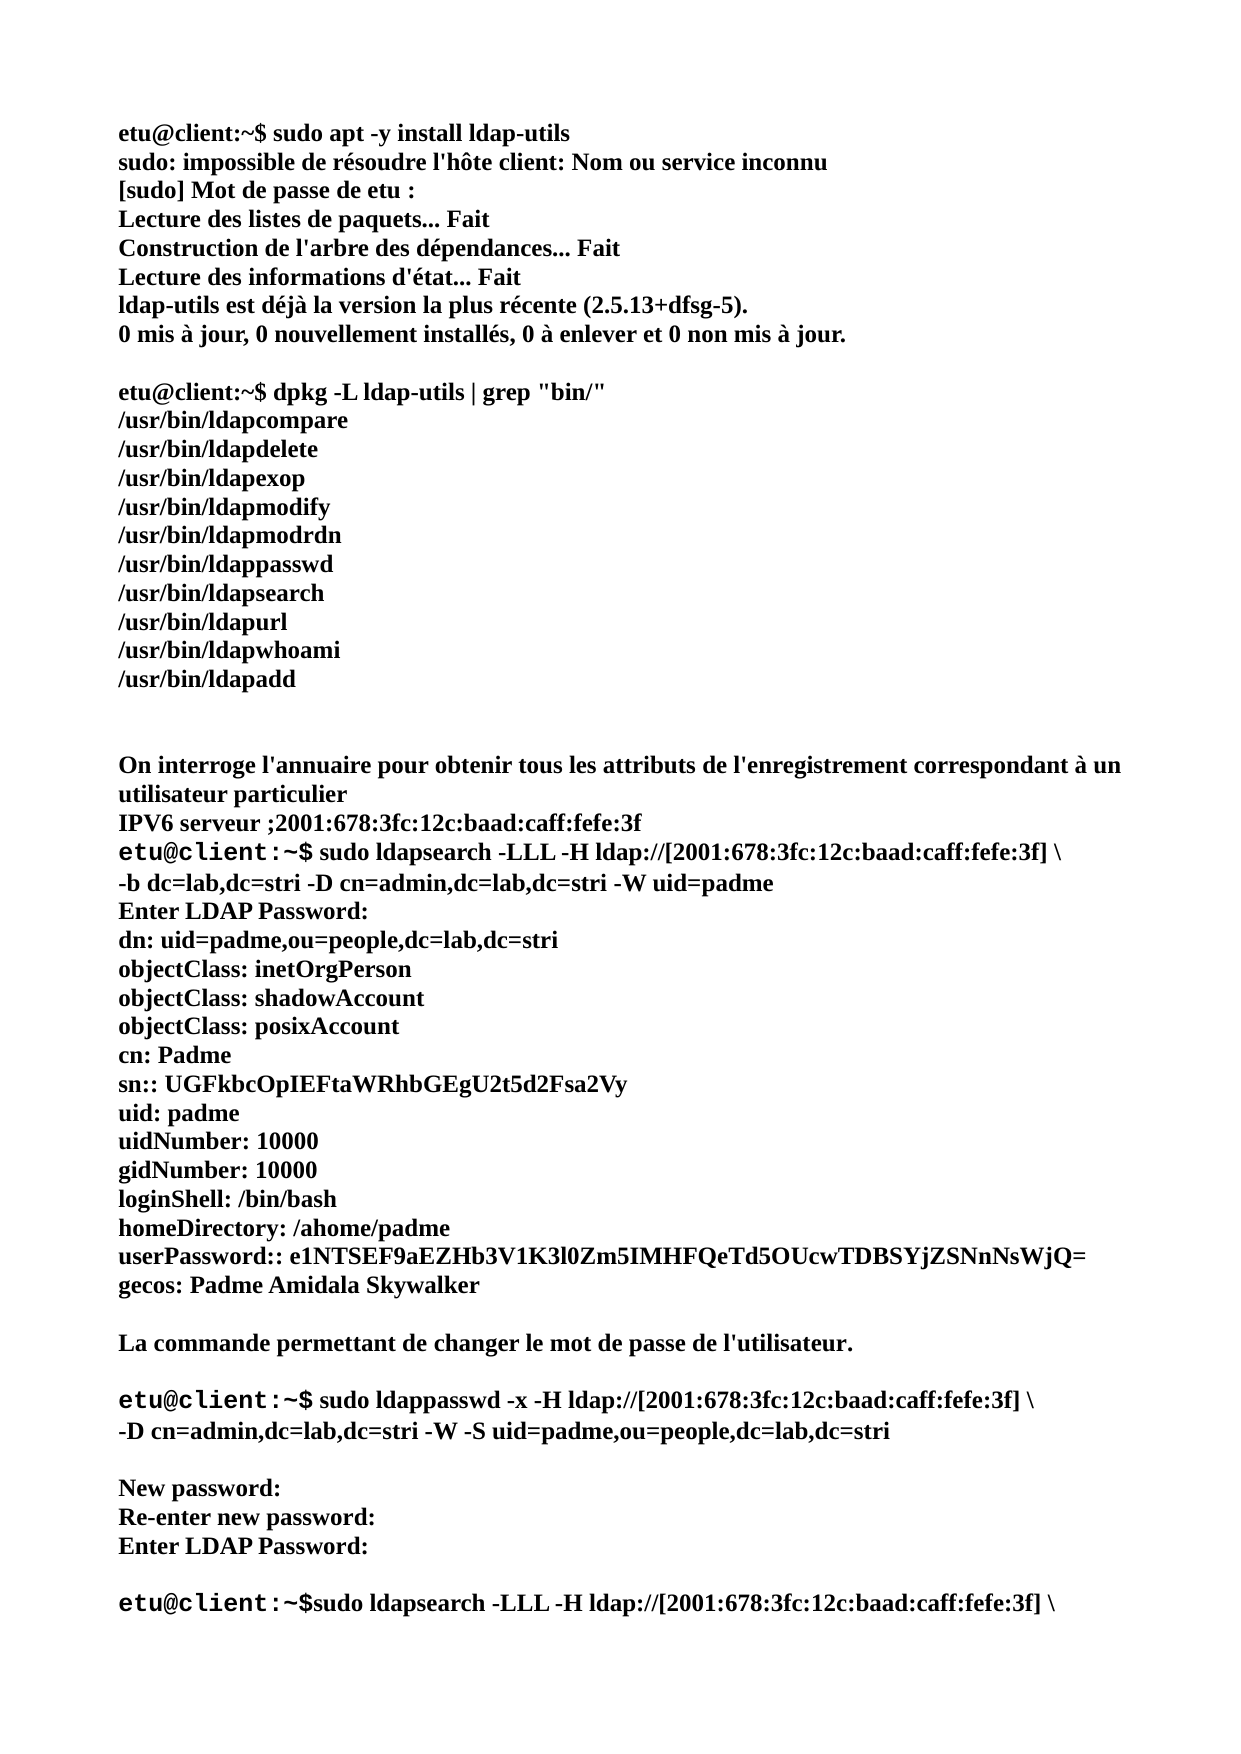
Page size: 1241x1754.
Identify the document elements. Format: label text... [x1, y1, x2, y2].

text IPV6 serveur ;2001:678:3fc:12c:baad:caff:fefe:3f [118, 808, 1122, 837]
text cn: Padme [118, 1040, 1122, 1069]
text etu@client:~$ sudo ldappasswd -x -H ldap://[2001:678:3fc:12c:baad:caff:fefe:3f] \ [118, 1385, 1122, 1416]
text homeDirectory: /ahome/padme [118, 1213, 1122, 1241]
text Lecture des listes de paquets... Fait [118, 204, 1122, 233]
text [sudo] Mot de passe de etu : [118, 176, 1122, 204]
text -b dc=lab,dc=stri -D cn=admin,dc=lab,dc=stri -W uid=padme [118, 868, 1122, 896]
text New password: [118, 1473, 1122, 1502]
text /usr/bin/ldapwhoami [118, 636, 1122, 664]
text Re-enter new password: [118, 1502, 1122, 1531]
text Enter LDAP Password: [118, 1531, 1122, 1560]
text /usr/bin/ldapsearch [118, 578, 1122, 607]
text /usr/bin/ldapmodify [118, 492, 1122, 521]
text -D cn=admin,dc=lab,dc=stri -W -S uid=padme,ou=people,dc=lab,dc=stri [118, 1416, 1122, 1445]
text /usr/bin/ldapadd [118, 664, 1122, 693]
text dn: uid=padme,ou=people,dc=lab,dc=stri [118, 925, 1122, 954]
text ldap-utils est déjà la version la plus récente (2.5.13+dfsg-5). [118, 291, 1122, 319]
text /usr/bin/ldapurl [118, 607, 1122, 636]
text etu@client:~$ sudo ldapsearch -LLL -H ldap://[2001:678:3fc:12c:baad:caff:fefe:3f] \ [118, 837, 1122, 868]
text objectClass: posixAccount [118, 1011, 1122, 1040]
text /usr/bin/ldappasswd [118, 549, 1122, 578]
text objectClass: inetOrgPerson [118, 954, 1122, 983]
text etu@client:~$sudo ldapsearch -LLL -H ldap://[2001:678:3fc:12c:baad:caff:fefe:3f] \ [118, 1588, 1122, 1619]
text La commande permettant de changer le mot de passe de l'utilisateur. [118, 1328, 1122, 1356]
text gidNumber: 10000 [118, 1155, 1122, 1184]
text /usr/bin/ldapcompare [118, 406, 1122, 434]
text userPassword:: e1NTSEF9aEZHb3V1K3l0Zm5IMHFQeTd5OUcwTDBSYjZSNnNsWjQ= [118, 1241, 1122, 1270]
text 0 mis à jour, 0 nouvellement installés, 0 à enlever et 0 non mis à jour. [118, 319, 1122, 348]
text Lecture des informations d'état... Fait [118, 262, 1122, 291]
text etu@client:~$ dpkg -L ldap-utils | grep "bin/" [118, 377, 1122, 406]
text etu@client:~$ sudo apt -y install ldap-utils [118, 118, 1122, 147]
text Construction de l'arbre des dépendances... Fait [118, 233, 1122, 262]
text uidNumber: 10000 [118, 1126, 1122, 1155]
text objectClass: shadowAccount [118, 983, 1122, 1011]
text sudo: impossible de résoudre l'hôte client: Nom ou service inconnu [118, 147, 1122, 176]
text /usr/bin/ldapexop [118, 463, 1122, 492]
text gecos: Padme Amidala Skywalker [118, 1270, 1122, 1299]
text loginShell: /bin/bash [118, 1184, 1122, 1213]
text On interroge l'annuaire pour obtenir tous les attributs de l'enregistrement correspondant à un utilisateur particulier [118, 751, 1122, 808]
text /usr/bin/ldapmodrdn [118, 521, 1122, 549]
text /usr/bin/ldapdelete [118, 434, 1122, 463]
text uid: padme [118, 1098, 1122, 1126]
text sn:: UGFkbcOpIEFtaWRhbGEgU2t5d2Fsa2Vy [118, 1069, 1122, 1098]
text Enter LDAP Password: [118, 896, 1122, 925]
